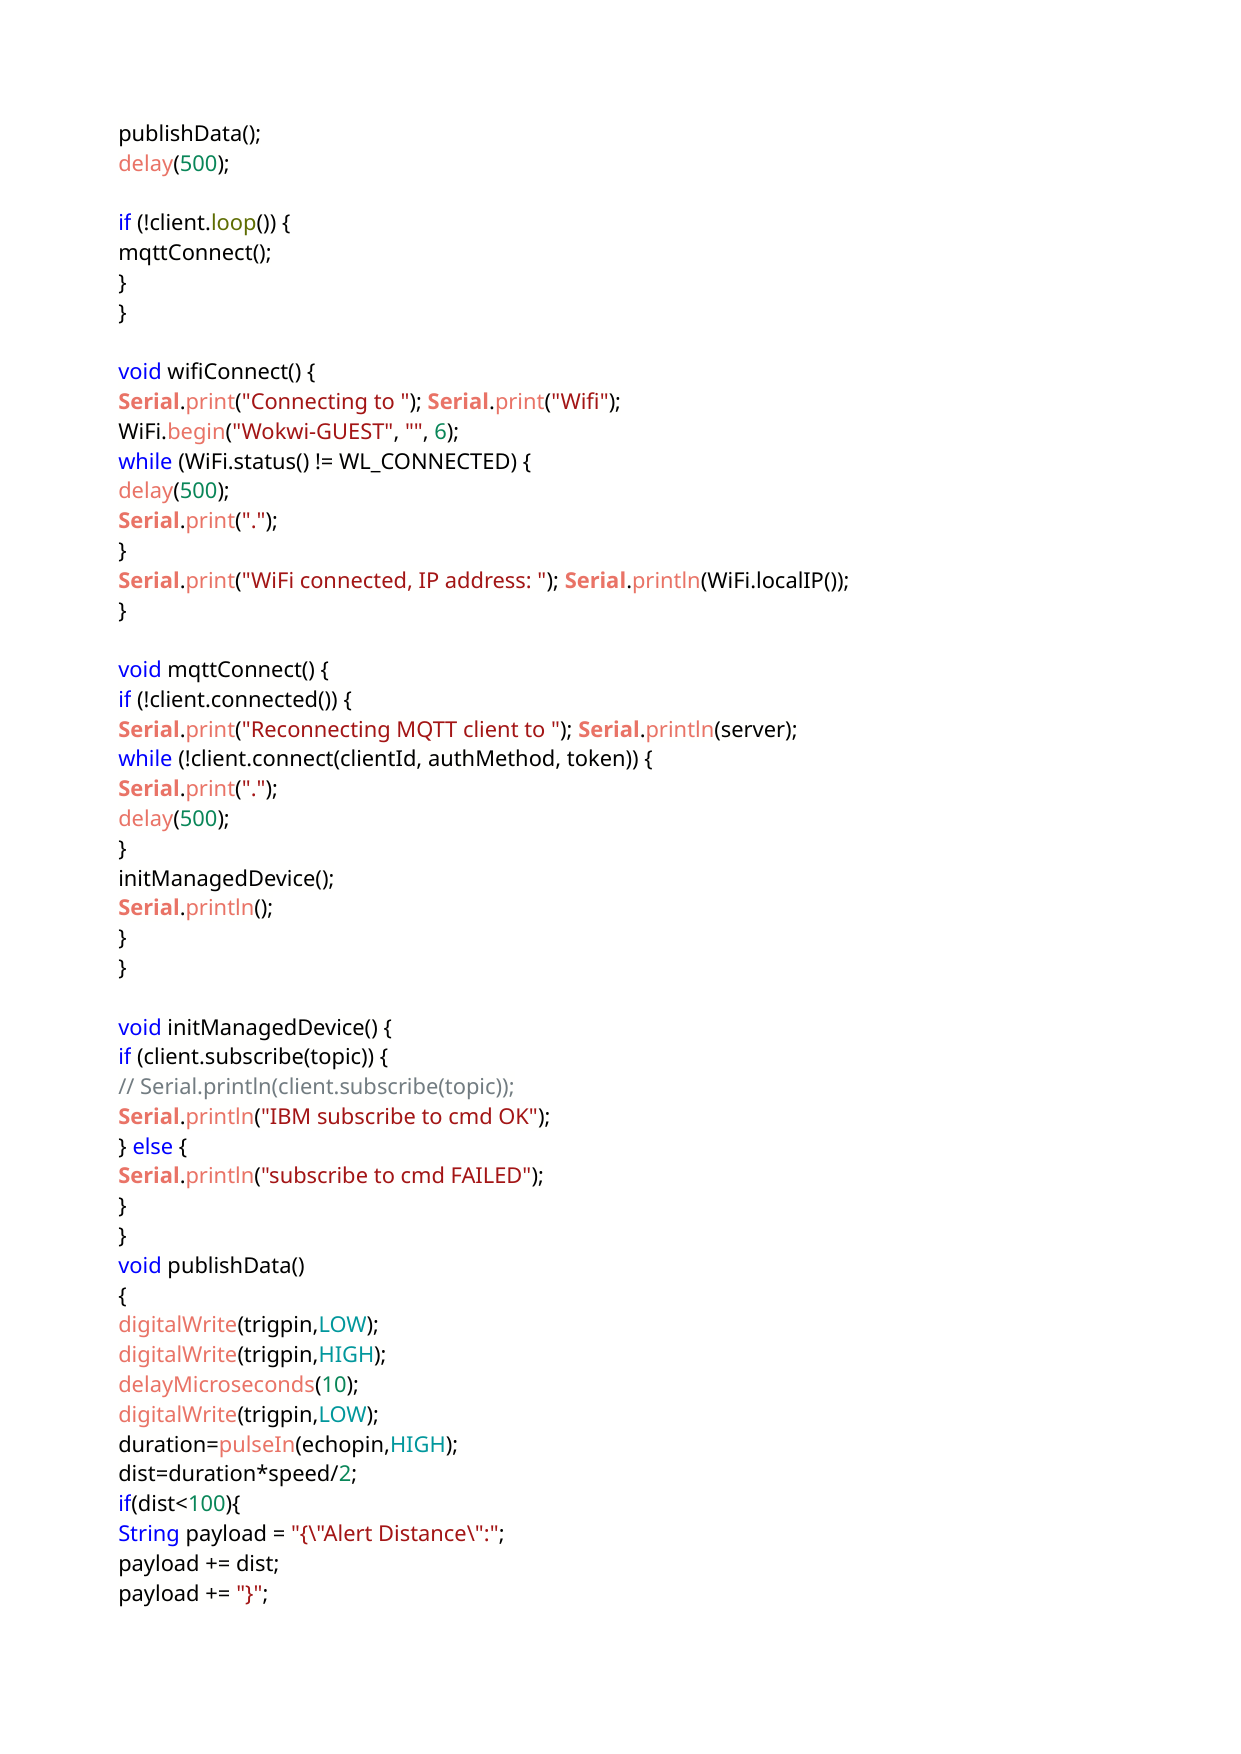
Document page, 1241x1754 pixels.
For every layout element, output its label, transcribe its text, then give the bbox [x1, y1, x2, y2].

text if (!client.loop()) { [118, 207, 1122, 237]
text { [118, 1279, 1122, 1309]
text Serial.print("."); [118, 773, 1122, 803]
text payload += dist; [118, 1548, 1122, 1577]
text WiFi.begin("Wokwi-GUEST", "", 6); [118, 416, 1122, 446]
text void mqttConnect() { [118, 654, 1122, 684]
text if (client.subscribe(topic)) { [118, 1041, 1122, 1071]
text while (WiFi.status() != WL_CONNECTED) { [118, 446, 1122, 475]
text Serial.println("subscribe to cmd FAILED"); [118, 1160, 1122, 1190]
text dist=duration*speed/2; [118, 1458, 1122, 1488]
text publishData(); [118, 118, 1122, 148]
text } [118, 535, 1122, 565]
text Serial.print("."); [118, 505, 1122, 535]
text Serial.println(); [118, 892, 1122, 922]
text Serial.print("Reconnecting MQTT client to "); Serial.println(server); [118, 714, 1122, 743]
text if(dist<100){ [118, 1488, 1122, 1518]
text digitalWrite(trigpin,HIGH); [118, 1339, 1122, 1369]
text } [118, 1190, 1122, 1220]
text delayMicroseconds(10); [118, 1369, 1122, 1399]
text void initManagedDevice() { [118, 1011, 1122, 1041]
text delay(500); [118, 803, 1122, 833]
text String payload = "{\"Alert Distance\":"; [118, 1518, 1122, 1548]
text digitalWrite(trigpin,LOW); [118, 1309, 1122, 1339]
text delay(500); [118, 475, 1122, 505]
text digitalWrite(trigpin,LOW); [118, 1399, 1122, 1428]
text duration=pulseIn(echopin,HIGH); [118, 1428, 1122, 1458]
text } [118, 1220, 1122, 1250]
text Serial.print("Connecting to "); Serial.print("Wifi"); [118, 386, 1122, 416]
text } else { [118, 1131, 1122, 1160]
text } [118, 833, 1122, 863]
text Serial.println("IBM subscribe to cmd OK"); [118, 1101, 1122, 1131]
text payload += "}"; [118, 1577, 1122, 1607]
text } [118, 594, 1122, 624]
text } [118, 297, 1122, 327]
text } [118, 922, 1122, 952]
text initManagedDevice(); [118, 863, 1122, 892]
text mqttConnect(); [118, 237, 1122, 267]
text // Serial.println(client.subscribe(topic)); [118, 1071, 1122, 1101]
text } [118, 267, 1122, 297]
text while (!client.connect(clientId, authMethod, token)) { [118, 743, 1122, 773]
text Serial.print("WiFi connected, IP address: "); Serial.println(WiFi.localIP()); [118, 565, 1122, 594]
text if (!client.connected()) { [118, 684, 1122, 714]
text } [118, 952, 1122, 982]
text delay(500); [118, 148, 1122, 178]
text void publishData() [118, 1250, 1122, 1279]
text void wifiConnect() { [118, 356, 1122, 386]
